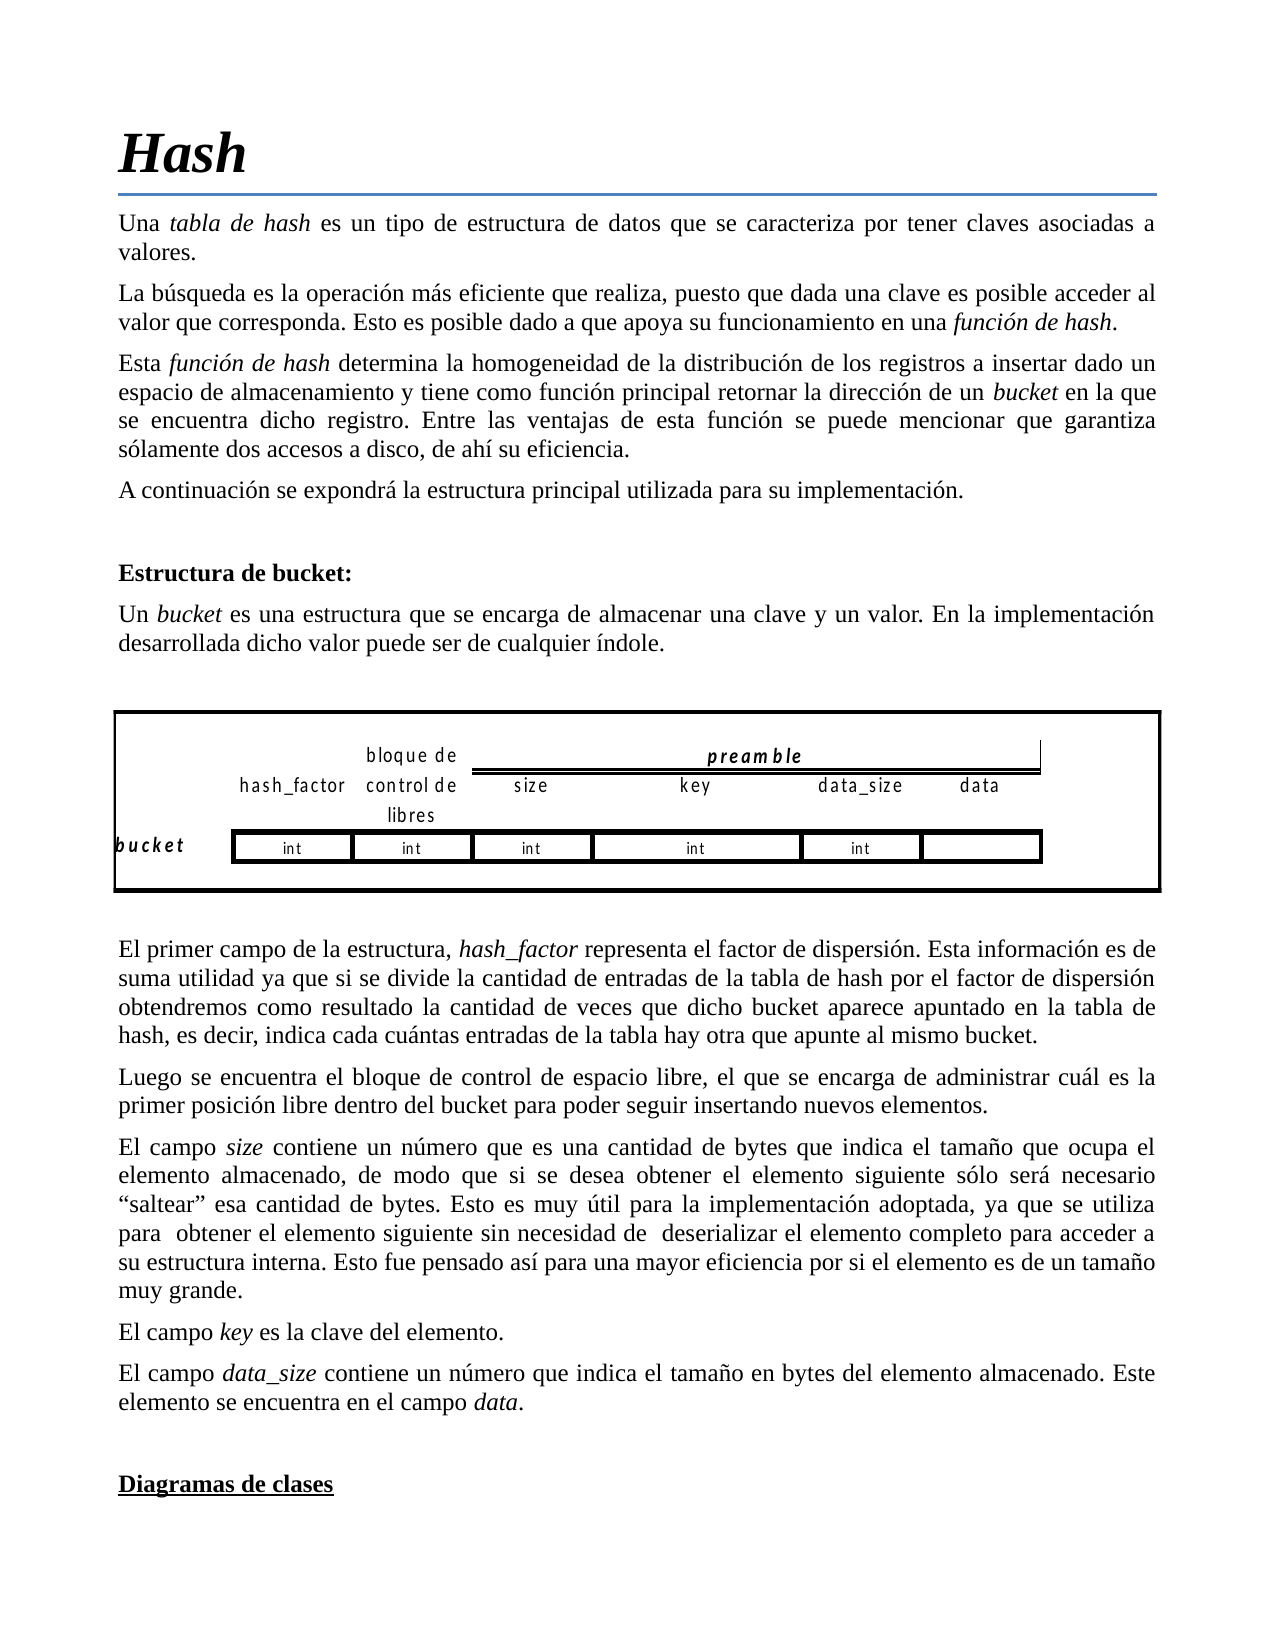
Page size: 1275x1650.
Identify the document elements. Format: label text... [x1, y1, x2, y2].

text Luego se encuentra el bloque de control de espacio libre, el que se encarga de administrar cuál es la primer posición libre dentro del bucket para poder seguir insertando nuevos elementos. [118, 1062, 1157, 1119]
text Esta función de hash determina la homogeneidad de la distribución de los registros a insertar dado un espacio de almacenamiento y tiene como función principal retornar la dirección de un bucket en la que se encuentra dicho registro. Entre las ventajas de esta función se puede mencionar que garantiza sólamente dos accesos a disco, de ahí su eficiencia. [118, 348, 1157, 463]
text La búsqueda es la operación más eficiente que realiza, puesto que dada una clave es posible acceder al valor que corresponda. Esto es posible dado a que apoya su funcionamiento en una función de hash. [118, 278, 1157, 336]
text Hash [118, 118, 1157, 193]
text El campo key es la clave del elemento. [118, 1317, 1157, 1346]
text Diagramas de clases [118, 1469, 1157, 1498]
text El campo size contiene un número que es una cantidad de bytes que indica el tamaño que ocupa el elemento almacenado, de modo que si se desea obtener el elemento siguiente sólo será necesario “saltear” esa cantidad de bytes. Esto es muy útil para la implementación adoptada, ya que se utiliza para obtener el elemento siguiente sin necesidad de deserializar el elemento completo para acceder a su estructura interna. Esto fue pensado así para una mayor eficiencia por si el elemento es de un tamaño muy grande. [118, 1132, 1157, 1304]
text El primer campo de la estructura, hash_factor representa el factor de dispersión. Esta información es de suma utilidad ya que si se divide la cantidad de entradas de la tabla de hash por el factor de dispersión obtendremos como resultado la cantidad de veces que dicho bucket aparece apuntado en la tabla de hash, es decir, indica cada cuántas entradas de la tabla hay otra que apunte al mismo bucket. [118, 934, 1157, 1049]
text El campo data_size contiene un número que indica el tamaño en bytes del elemento almacenado. Este elemento se encuentra en el campo data. [118, 1358, 1157, 1416]
text Un bucket es una estructura que se encarga de almacenar una clave y un valor. En la implementación desarrollada dicho valor puede ser de cualquier índole. [118, 599, 1157, 657]
text Una tabla de hash es un tipo de estructura de datos que se caracteriza por tener claves asociadas a valores. [118, 208, 1157, 266]
text Estructura de bucket: [118, 558, 1157, 587]
text A continuación se expondrá la estructura principal utilizada para su implementación. [118, 476, 1157, 504]
